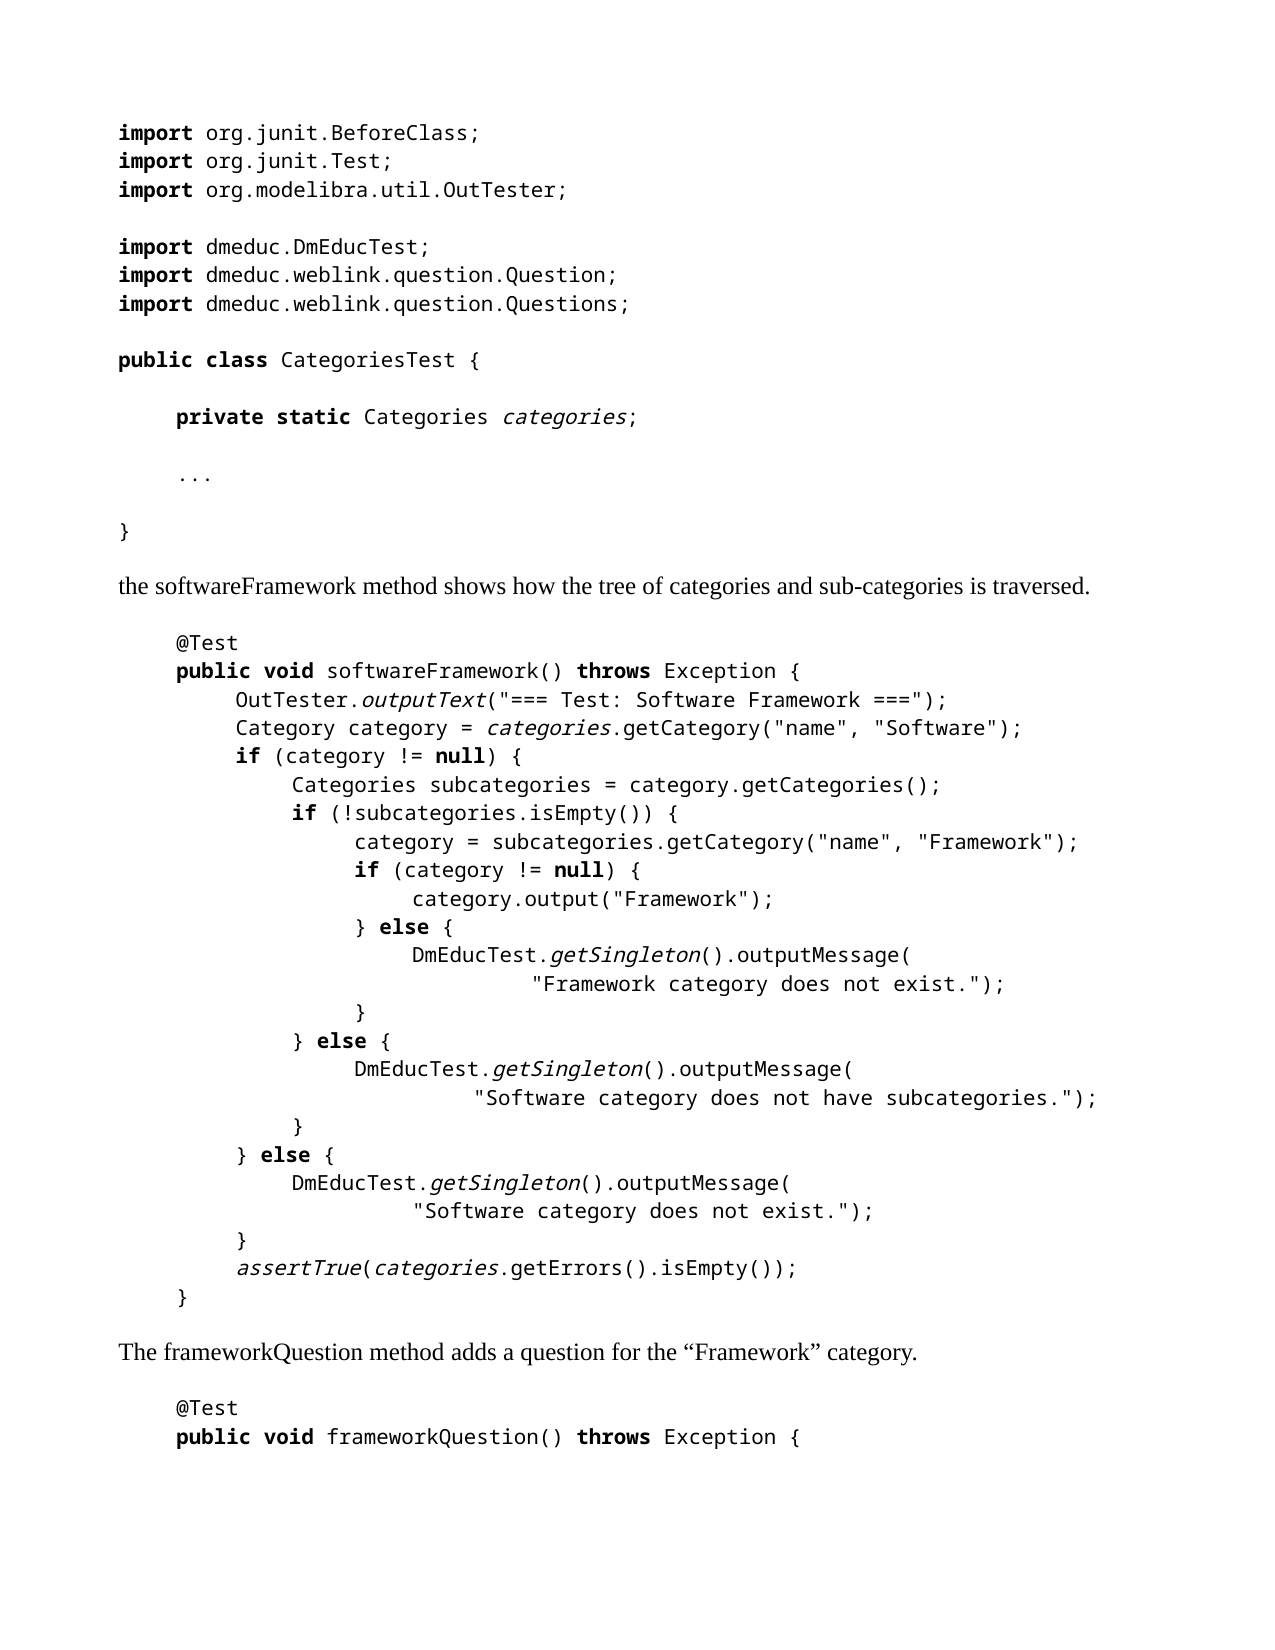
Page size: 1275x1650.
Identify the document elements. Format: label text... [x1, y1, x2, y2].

text } [118, 1282, 1157, 1310]
text "Software category does not exist."); [118, 1197, 1157, 1225]
text import dmeduc.weblink.question.Questions; [118, 289, 1157, 317]
text category.output("Framework"); [118, 884, 1157, 912]
text Categories subcategories = category.getCategories(); [118, 770, 1157, 798]
text } [118, 1225, 1157, 1253]
text } [118, 997, 1157, 1026]
text "Software category does not have subcategories."); [118, 1083, 1157, 1111]
text import dmeduc.weblink.question.Question; [118, 260, 1157, 289]
text if (category != null) { [118, 855, 1157, 884]
text } [118, 1111, 1157, 1140]
text public void softwareFramework() throws Exception { [118, 656, 1157, 685]
text DmEducTest.getSingleton().outputMessage( [118, 941, 1157, 969]
text OutTester.outputText("=== Test: Software Framework ==="); [118, 685, 1157, 713]
text } else { [118, 1140, 1157, 1168]
text import dmeduc.DmEducTest; [118, 232, 1157, 260]
text assertTrue(categories.getErrors().isEmpty()); [118, 1253, 1157, 1282]
text import org.junit.Test; [118, 147, 1157, 175]
text if (category != null) { [118, 742, 1157, 770]
text import org.junit.BeforeClass; [118, 118, 1157, 147]
text @Test [118, 628, 1157, 656]
text private static Categories categories; [118, 402, 1157, 431]
text category = subcategories.getCategory("name", "Framework"); [118, 827, 1157, 855]
text import org.modelibra.util.OutTester; [118, 175, 1157, 203]
text } [118, 516, 1157, 545]
text public void frameworkQuestion() throws Exception { [118, 1422, 1157, 1450]
text "Framework category does not exist."); [118, 969, 1157, 997]
text @Test [118, 1393, 1157, 1422]
text } else { [118, 1026, 1157, 1054]
text } else { [118, 912, 1157, 941]
text DmEducTest.getSingleton().outputMessage( [118, 1054, 1157, 1083]
text DmEducTest.getSingleton().outputMessage( [118, 1168, 1157, 1197]
text ... [118, 459, 1157, 488]
text The frameworkQuestion method adds a question for the “Framework” category. [118, 1338, 1157, 1366]
text the softwareFramework method shows how the tree of categories and sub-categories is traversed. [118, 572, 1157, 600]
text public class CategoriesTest { [118, 346, 1157, 374]
text Category category = categories.getCategory("name", "Software"); [118, 713, 1157, 742]
text if (!subcategories.isEmpty()) { [118, 798, 1157, 827]
